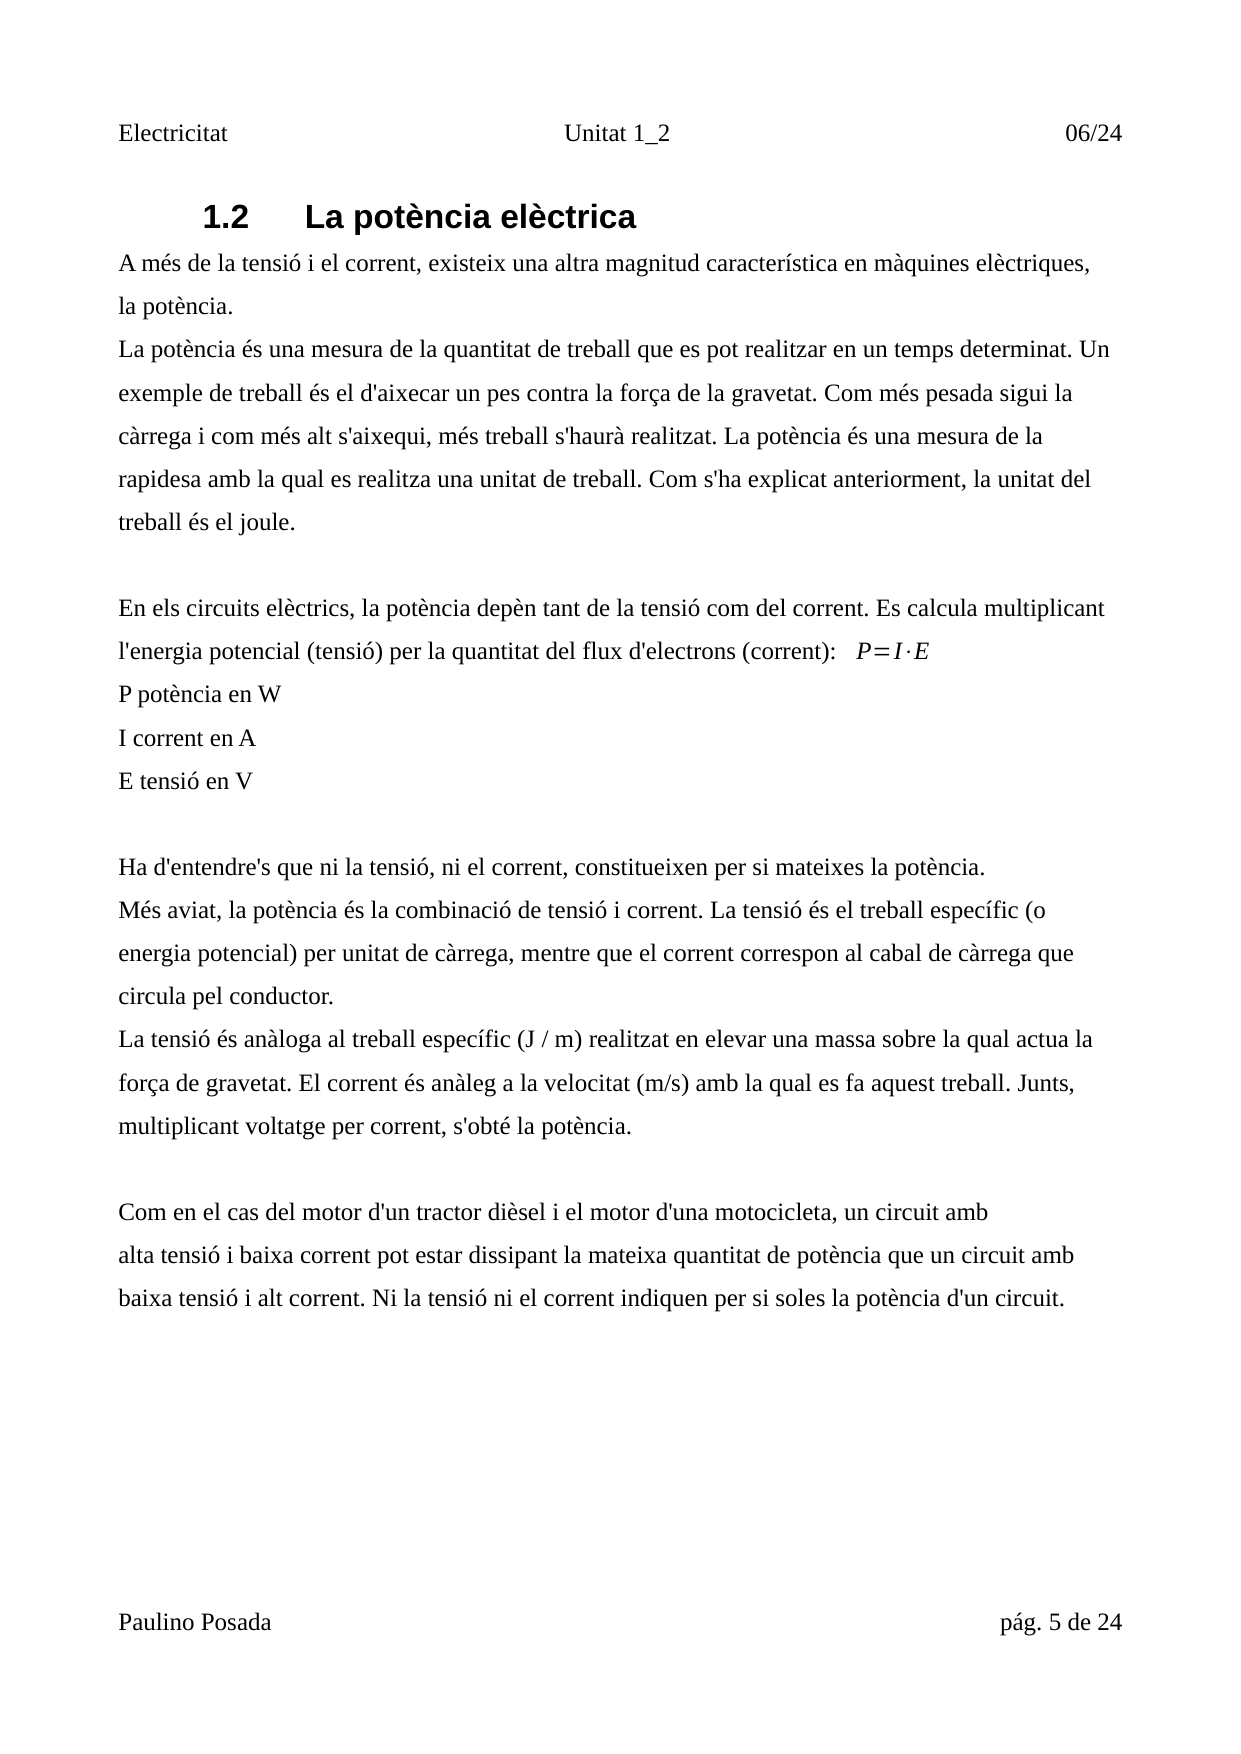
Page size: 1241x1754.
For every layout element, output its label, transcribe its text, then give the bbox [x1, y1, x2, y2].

subtitle La potència elèctrica [193, 197, 1122, 236]
text E tensió en V [118, 766, 1122, 794]
text P potència en W [118, 679, 1122, 708]
text Ha d'entendre's que ni la tensió, ni el corrent, constitueixen per si mateixes la potència. [118, 852, 1122, 881]
text la potència. [118, 291, 1122, 320]
text I corrent en A [118, 723, 1122, 751]
text Més aviat, la potència és la combinació de tensió i corrent. La tensió és el treball específic (o energia potencial) per unitat de càrrega, mentre que el corrent correspon al cabal de càrrega que circula pel conductor. [118, 895, 1122, 1010]
text En els circuits elèctrics, la potència depèn tant de la tensió com del corrent. Es calcula multiplicant l'energia potencial (tensió) per la quantitat del flux d'electrons (corrent): [118, 593, 1122, 665]
text La tensió és anàloga al treball específic (J / m) realitzat en elevar una massa sobre la qual actua la força de gravetat. El corrent és anàleg a la velocitat (m/s) amb la qual es fa aquest treball. Junts, multiplicant voltatge per corrent, s'obté la potència. [118, 1024, 1122, 1139]
text La potència és una mesura de la quantitat de treball que es pot realitzar en un temps determinat. Un exemple de treball és el d'aixecar un pes contra la força de la gravetat. Com més pesada sigui la càrrega i com més alt s'aixequi, més treball s'haurà realitzat. La potència és una mesura de la rapidesa amb la qual es realitza una unitat de treball. Com s'ha explicat anteriorment, la unitat del treball és el joule. [118, 334, 1122, 536]
text Com en el cas del motor d'un tractor dièsel i el motor d'una motocicleta, un circuit amb [118, 1197, 1122, 1226]
text alta tensió i baixa corrent pot estar dissipant la mateixa quantitat de potència que un circuit amb baixa tensió i alt corrent. Ni la tensió ni el corrent indiquen per si soles la potència d'un circuit. [118, 1240, 1122, 1312]
text A més de la tensió i el corrent, existeix una altra magnitud característica en màquines elèctriques, [118, 248, 1122, 277]
